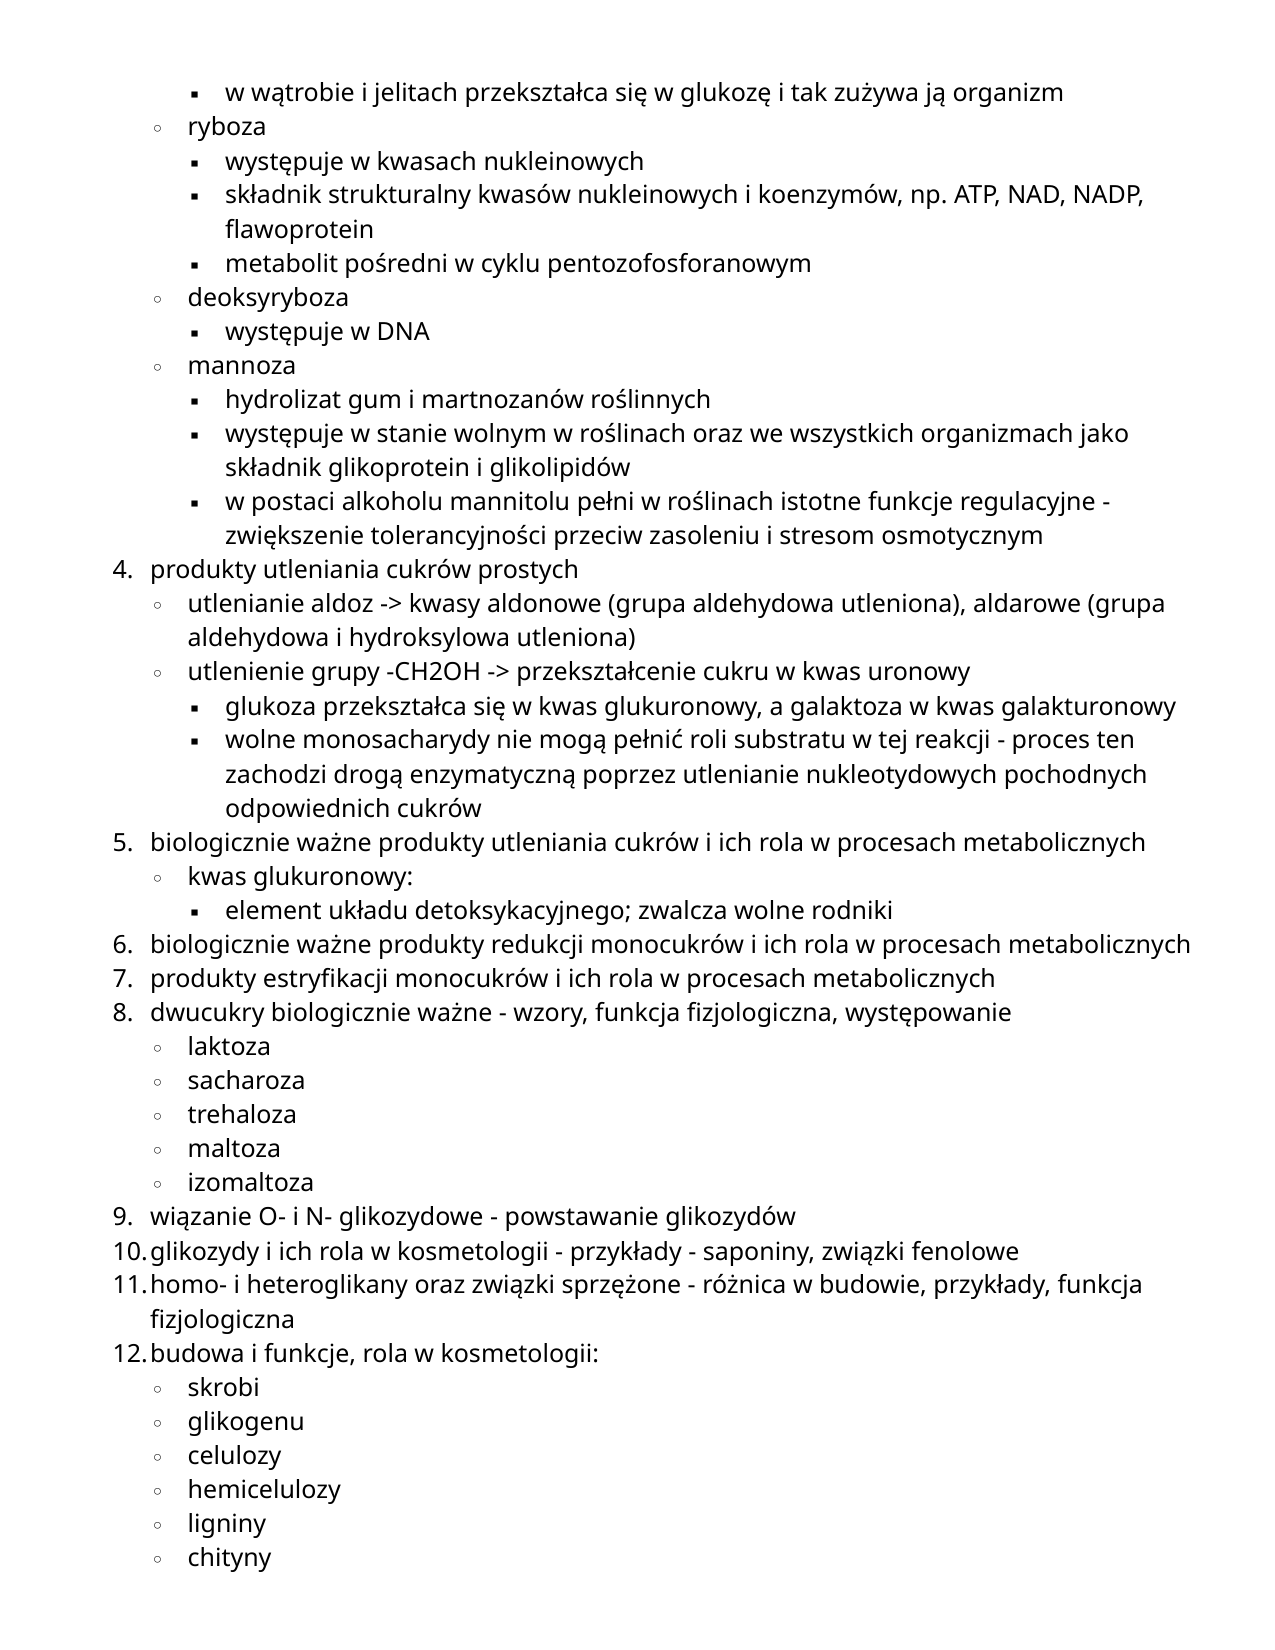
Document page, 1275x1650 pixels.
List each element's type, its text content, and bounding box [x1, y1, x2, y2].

list metabolit pośredni w cyklu pentozofosforanowym [187, 245, 1200, 279]
list utlenienie grupy -CH2OH -> przekształcenie cukru w kwas uronowy [150, 654, 1200, 688]
list izomaltoza [150, 1165, 1200, 1199]
list celulozy [150, 1437, 1200, 1472]
list biologicznie ważne produkty redukcji monocukrów i ich rola w procesach metabolicznych [112, 927, 1200, 961]
list występuje w kwasach nukleinowych [187, 143, 1200, 177]
list wiązanie O- i N- glikozydowe - powstawanie glikozydów [112, 1199, 1200, 1233]
list w wątrobie i jelitach przekształca się w glukozę i tak zużywa ją organizm [187, 75, 1200, 109]
list hydrolizat gum i martnozanów roślinnych [187, 382, 1200, 416]
list ligniny [150, 1506, 1200, 1540]
list w postaci alkoholu mannitolu pełni w roślinach istotne funkcje regulacyjne - zwiększenie tolerancyjności przeciw zasoleniu i stresom osmotycznym [187, 484, 1200, 552]
list chityny [150, 1540, 1200, 1574]
list mannoza [150, 347, 1200, 382]
list występuje w stanie wolnym w roślinach oraz we wszystkich organizmach jako składnik glikoprotein i glikolipidów [187, 416, 1200, 484]
list wolne monosacharydy nie mogą pełnić roli substratu w tej reakcji - proces ten zachodzi drogą enzymatyczną poprzez utlenianie nukleotydowych pochodnych odpowiednich cukrów [187, 722, 1200, 824]
list glukoza przekształca się w kwas glukuronowy, a galaktoza w kwas galakturonowy [187, 688, 1200, 722]
list skrobi [150, 1369, 1200, 1403]
list deoksyryboza [150, 279, 1200, 313]
list homo- i heteroglikany oraz związki sprzężone - różnica w budowie, przykłady, funkcja fizjologiczna [112, 1267, 1200, 1335]
list laktoza [150, 1029, 1200, 1063]
list występuje w DNA [187, 313, 1200, 347]
list kwas glukuronowy: [150, 858, 1200, 892]
list produkty estryfikacji monocukrów i ich rola w procesach metabolicznych [112, 961, 1200, 995]
list produkty utleniania cukrów prostych [112, 552, 1200, 586]
list składnik strukturalny kwasów nukleinowych i koenzymów, np. ATP, NAD, NADP, flawoprotein [187, 177, 1200, 245]
list glikogenu [150, 1403, 1200, 1437]
list ryboza [150, 109, 1200, 143]
list maltoza [150, 1131, 1200, 1165]
list dwucukry biologicznie ważne - wzory, funkcja fizjologiczna, występowanie [112, 995, 1200, 1029]
list trehaloza [150, 1097, 1200, 1131]
list sacharoza [150, 1063, 1200, 1097]
list hemicelulozy [150, 1472, 1200, 1506]
list glikozydy i ich rola w kosmetologii - przykłady - saponiny, związki fenolowe [112, 1233, 1200, 1267]
list utlenianie aldoz -> kwasy aldonowe (grupa aldehydowa utleniona), aldarowe (grupa aldehydowa i hydroksylowa utleniona) [150, 586, 1200, 654]
list budowa i funkcje, rola w kosmetologii: [112, 1335, 1200, 1369]
list element układu detoksykacyjnego; zwalcza wolne rodniki [187, 892, 1200, 927]
list biologicznie ważne produkty utleniania cukrów i ich rola w procesach metabolicznych [112, 824, 1200, 858]
